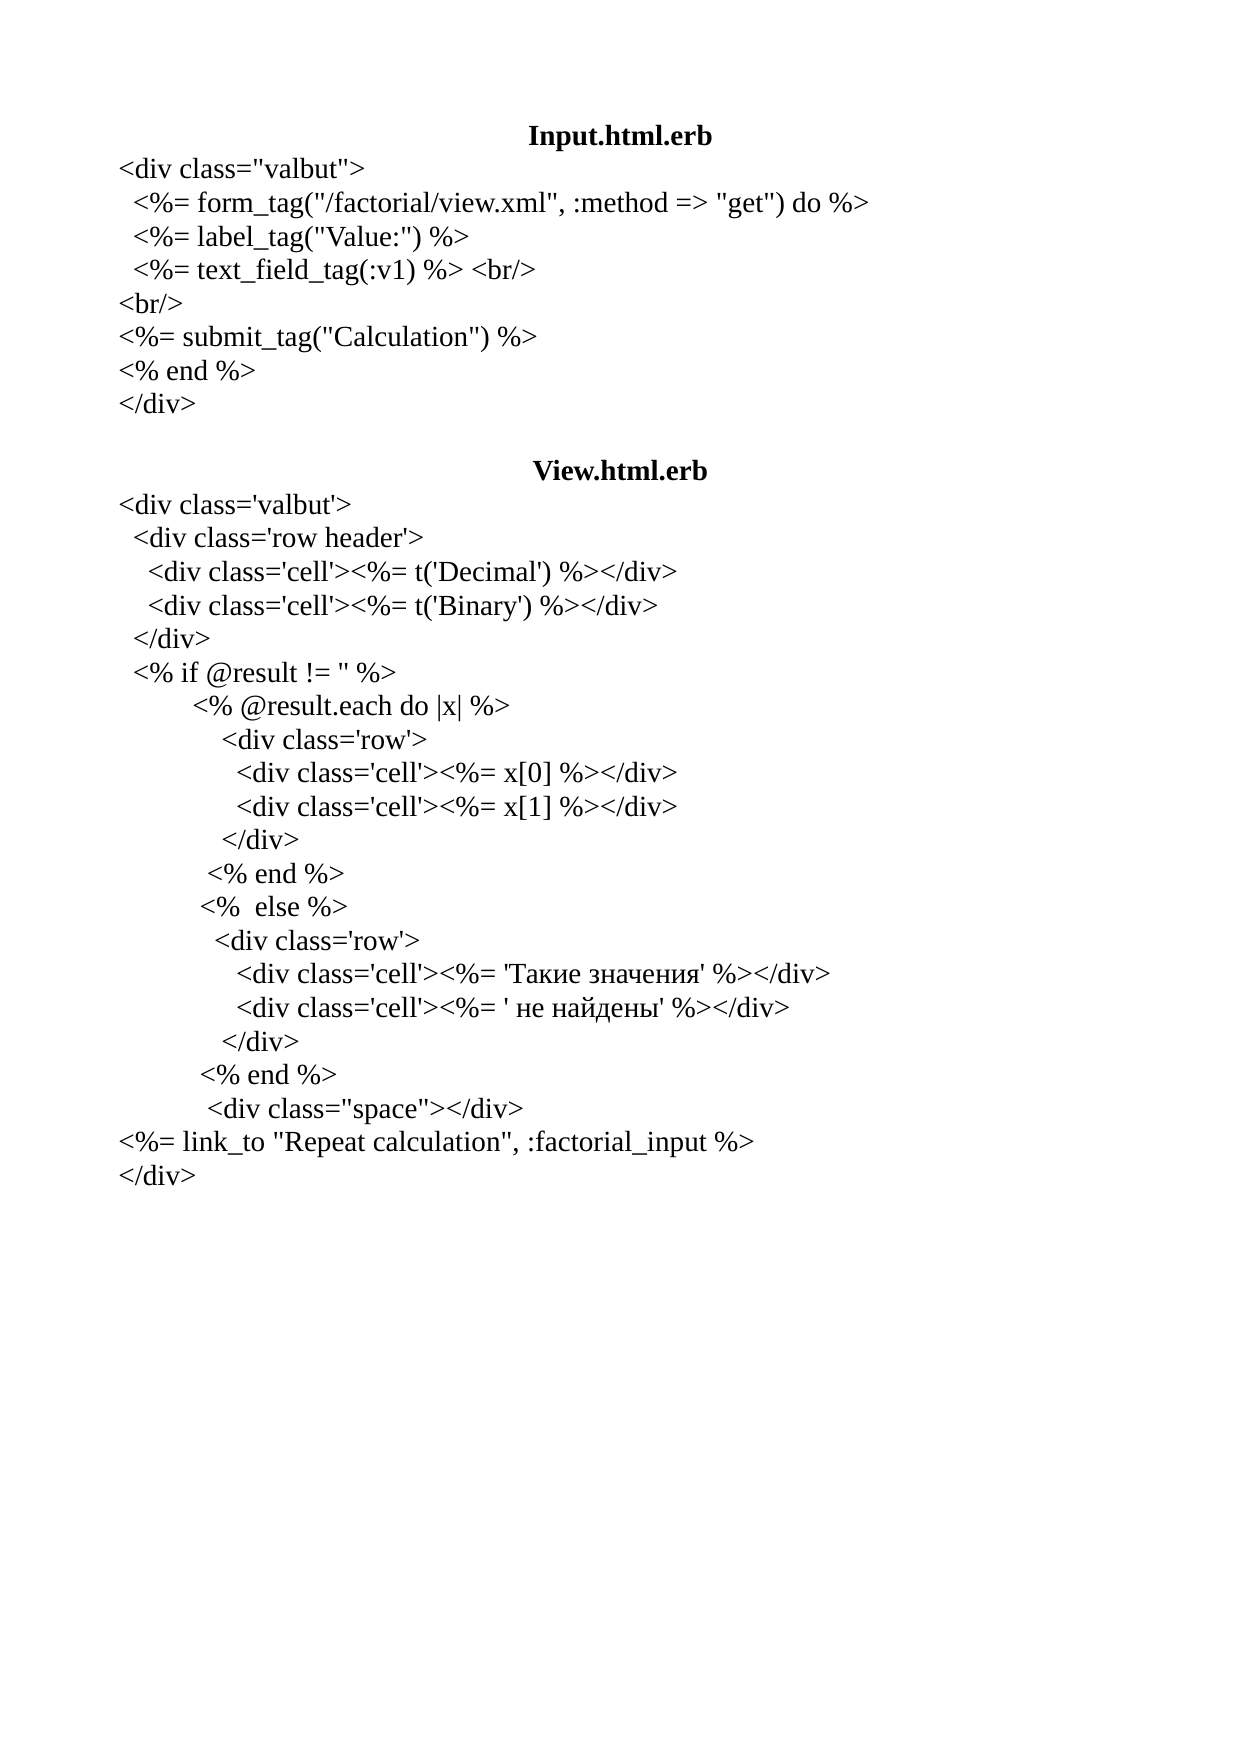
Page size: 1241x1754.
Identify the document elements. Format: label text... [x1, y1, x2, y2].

text <div class='row'> [118, 923, 1122, 957]
text <div class='cell'><%= ' не найдены' %></div> [118, 990, 1122, 1024]
text <div class='row'> [118, 722, 1122, 755]
text <%= submit_tag("Calculation") %> [118, 319, 1122, 353]
text <div class='cell'><%= x[0] %></div> [118, 755, 1122, 789]
text <% if @result != '' %> [118, 655, 1122, 688]
text <%= text_field_tag(:v1) %> <br/> [118, 252, 1122, 286]
text <% end %> [118, 1057, 1122, 1091]
text <div class='valbut'> [118, 487, 1122, 521]
text </div> [118, 1024, 1122, 1057]
text <% @result.each do |x| %> [118, 688, 1122, 722]
text Input.html.erb [118, 118, 1122, 152]
text </div> [118, 386, 1122, 420]
text </div> [118, 621, 1122, 655]
text <% end %> [118, 856, 1122, 889]
text <div class='cell'><%= t('Decimal') %></div> [118, 554, 1122, 588]
text <div class='row header'> [118, 521, 1122, 554]
text </div> [118, 1158, 1122, 1191]
text <%= link_to "Repeat calculation", :factorial_input %> [118, 1124, 1122, 1158]
text </div> [118, 822, 1122, 856]
text <div class="space"></div> [118, 1091, 1122, 1124]
text <%= label_tag("Value:") %> [118, 219, 1122, 252]
text View.html.erb [118, 453, 1122, 487]
text <br/> [118, 286, 1122, 319]
text <% else %> [118, 889, 1122, 923]
text <%= form_tag("/factorial/view.xml", :method => "get") do %> [118, 185, 1122, 219]
text <div class="valbut"> [118, 152, 1122, 185]
text <div class='cell'><%= 'Такие значения' %></div> [118, 957, 1122, 990]
text <div class='cell'><%= t('Binary') %></div> [118, 588, 1122, 621]
text <% end %> [118, 353, 1122, 386]
text <div class='cell'><%= x[1] %></div> [118, 789, 1122, 822]
